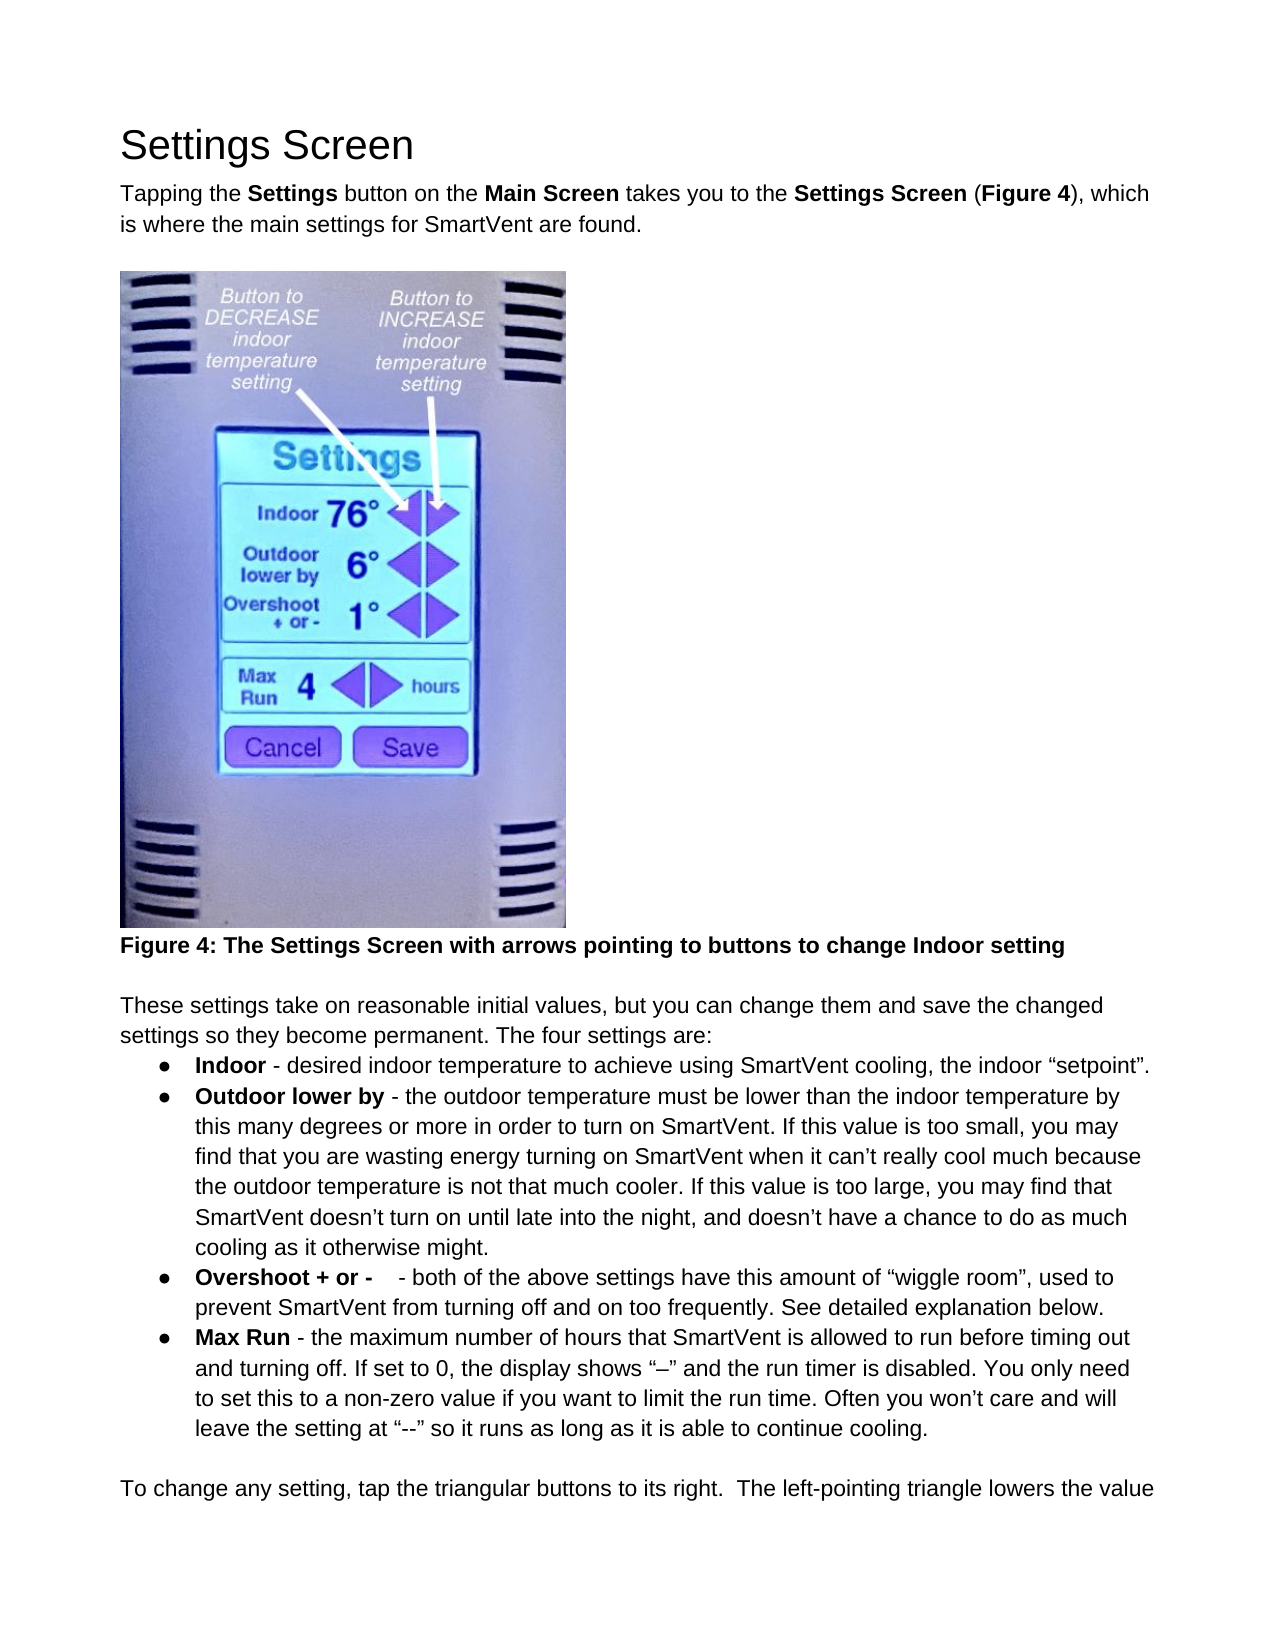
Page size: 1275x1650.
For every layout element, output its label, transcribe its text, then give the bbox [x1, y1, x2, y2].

text To change any setting, tap the triangular buttons to its right. The left-pointing triangle lowers the value [120, 1475, 1155, 1502]
list Outdoor lower by - the outdoor temperature must be lower than the indoor temperature by this many degrees or more in order to turn on SmartVent. If this value is too small, you may find that you are wasting energy turning on SmartVent when it can’t really cool much because the outdoor temperature is not that much cooler. If this value is too large, you may find that SmartVent doesn’t turn on until late into the night, and doesn’t have a chance to do as much cooling as it otherwise might. [157, 1083, 1155, 1260]
list Max Run - the maximum number of hours that SmartVent is allowed to run before timing out and turning off. If set to 0, the display shows “–” and the run timer is disabled. You only need to set this to a non-zero value if you want to limit the run time. Often you won’t care and will leave the setting at “--” so it runs as long as it is able to continue cooling. [157, 1324, 1155, 1441]
text These settings take on reasonable initial values, but you can change them and save the changed settings so they become permanent. The four settings are: [120, 992, 1155, 1049]
text Tapping the Settings button on the Main Screen takes you to the Settings Screen (Figure 4), which is where the main settings for SmartVent are found. [120, 180, 1155, 237]
list Overshoot + or - - both of the above settings have this amount of “wiggle room”, used to prevent SmartVent from turning off and on too frequently. See detailed explanation below. [157, 1264, 1155, 1321]
list Indoor - desired indoor temperature to achieve using SmartVent cooling, the indoor “setpoint”. [157, 1052, 1155, 1079]
subtitle Settings Screen [120, 120, 1155, 168]
text Figure 4: The Settings Screen with arrows pointing to buttons to change Indoor setting [120, 932, 1155, 958]
picture [120, 271, 566, 928]
